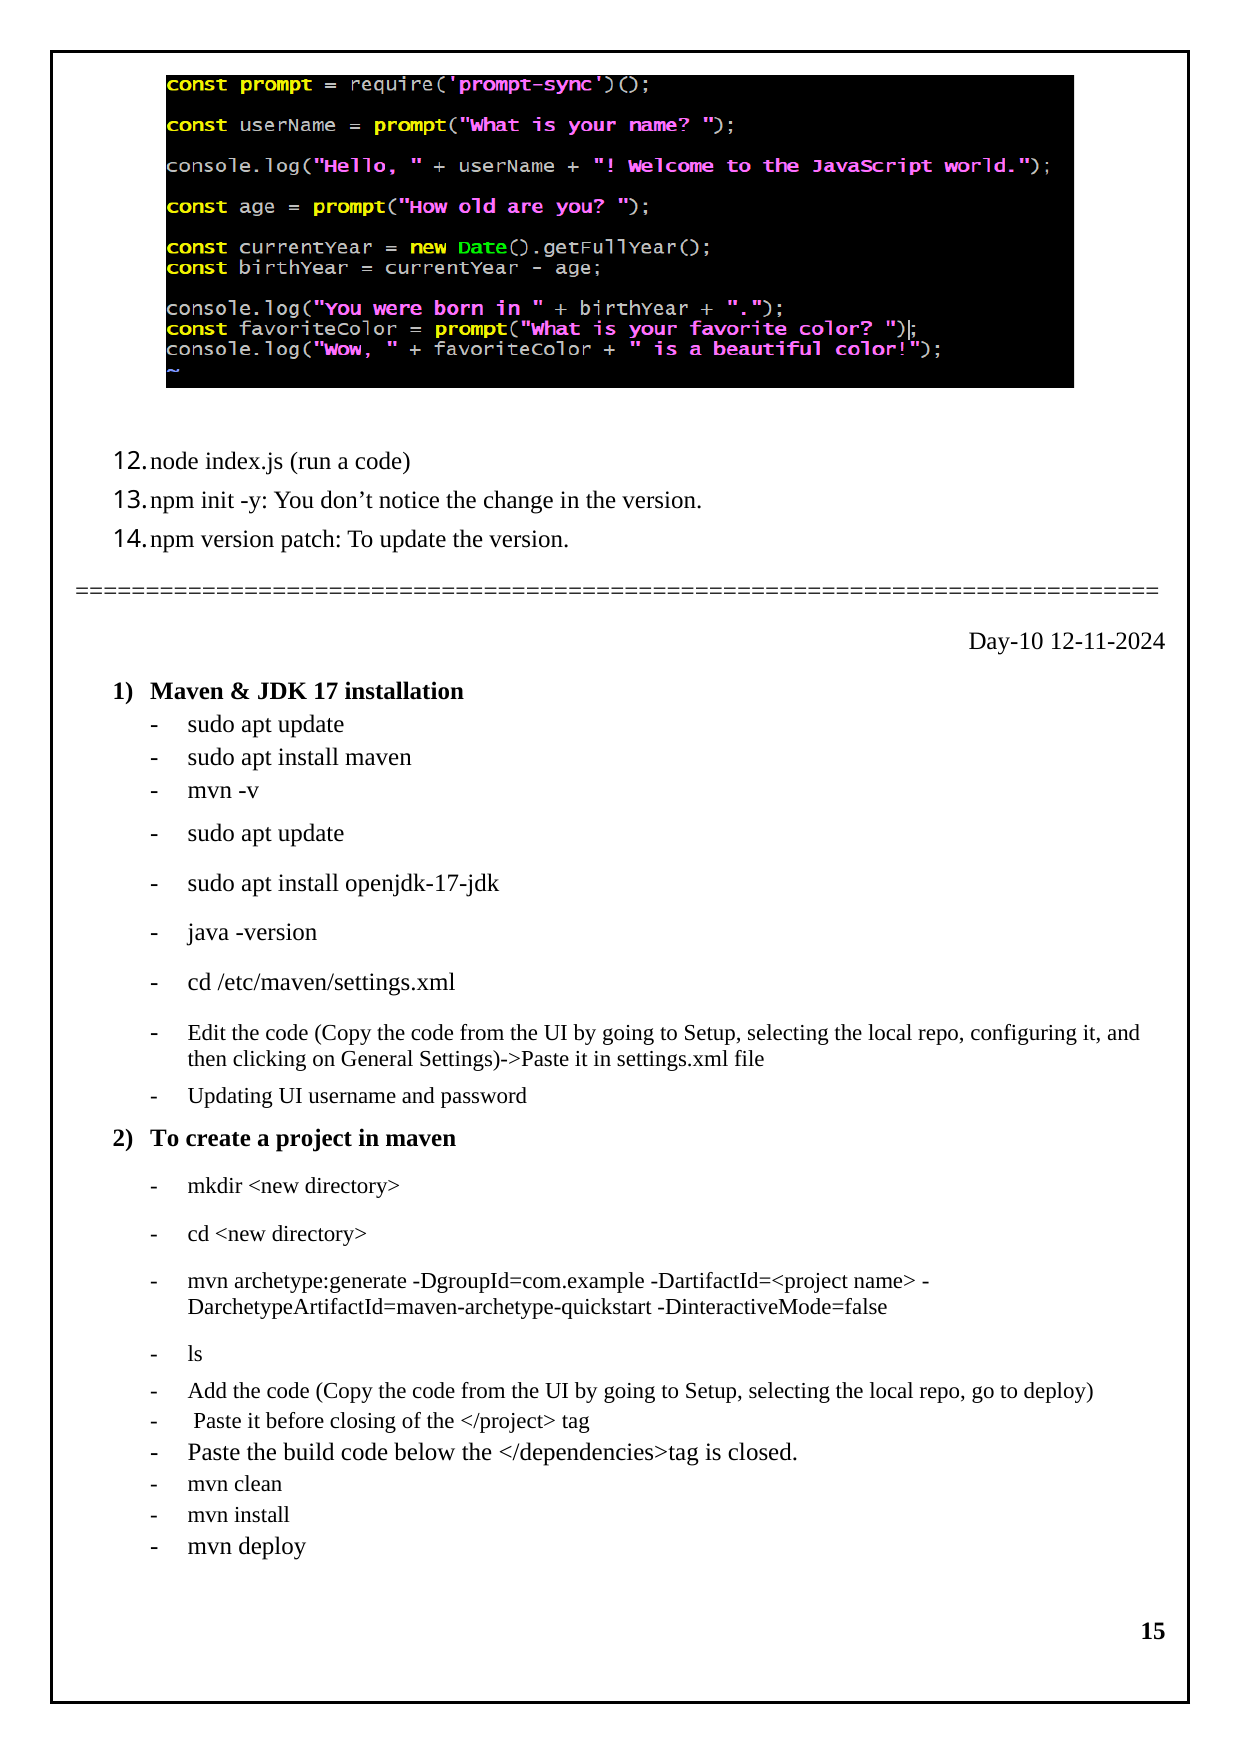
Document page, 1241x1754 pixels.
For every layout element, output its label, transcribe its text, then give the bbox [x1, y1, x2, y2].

list mvn deploy [150, 1531, 1165, 1560]
list Edit the code (Copy the code from the UI by going to Setup, selecting the local repo, configuring it, and then clicking on General Settings)->Paste it in settings.xml file [150, 1017, 1165, 1072]
text Day-10 12-11-2024 [112, 626, 1165, 655]
list java -version [150, 917, 1165, 946]
list node index.js (run a code) [112, 442, 1165, 476]
list Updating UI username and password [150, 1082, 1165, 1108]
list npm init -y: You don’t notice the change in the version. [112, 481, 1165, 516]
list Maven & JDK 17 installation [112, 676, 1165, 704]
list sudo apt install openjdk-17-jdk [150, 868, 1165, 897]
list mkdir <new directory> [150, 1172, 1165, 1199]
text ============================================================================= [75, 576, 1165, 605]
list Add the code (Copy the code from the UI by going to Setup, selecting the local repo, go to deploy) [150, 1377, 1165, 1403]
list Paste the build code below the </dependencies>tag is closed. [150, 1437, 1165, 1466]
list mvn archetype:generate -DgroupId=com.example -DartifactId=<project name> -DarchetypeArtifactId=maven-archetype-quickstart -DinteractiveMode=false [150, 1267, 1165, 1319]
list ls [150, 1340, 1165, 1367]
list Paste it before closing of the </project> tag [150, 1407, 1165, 1434]
list To create a project in maven [112, 1123, 1165, 1152]
list mvn install [150, 1501, 1165, 1527]
list cd /etc/maven/settings.xml [150, 967, 1165, 996]
list sudo apt update [150, 709, 1165, 738]
list cd <new directory> [150, 1219, 1165, 1246]
list sudo apt update [150, 818, 1165, 847]
list npm version patch: To update the version. [112, 521, 1165, 555]
list sudo apt install maven [150, 742, 1165, 771]
list mvn -v [150, 775, 1165, 804]
list mvn clean [150, 1471, 1165, 1497]
